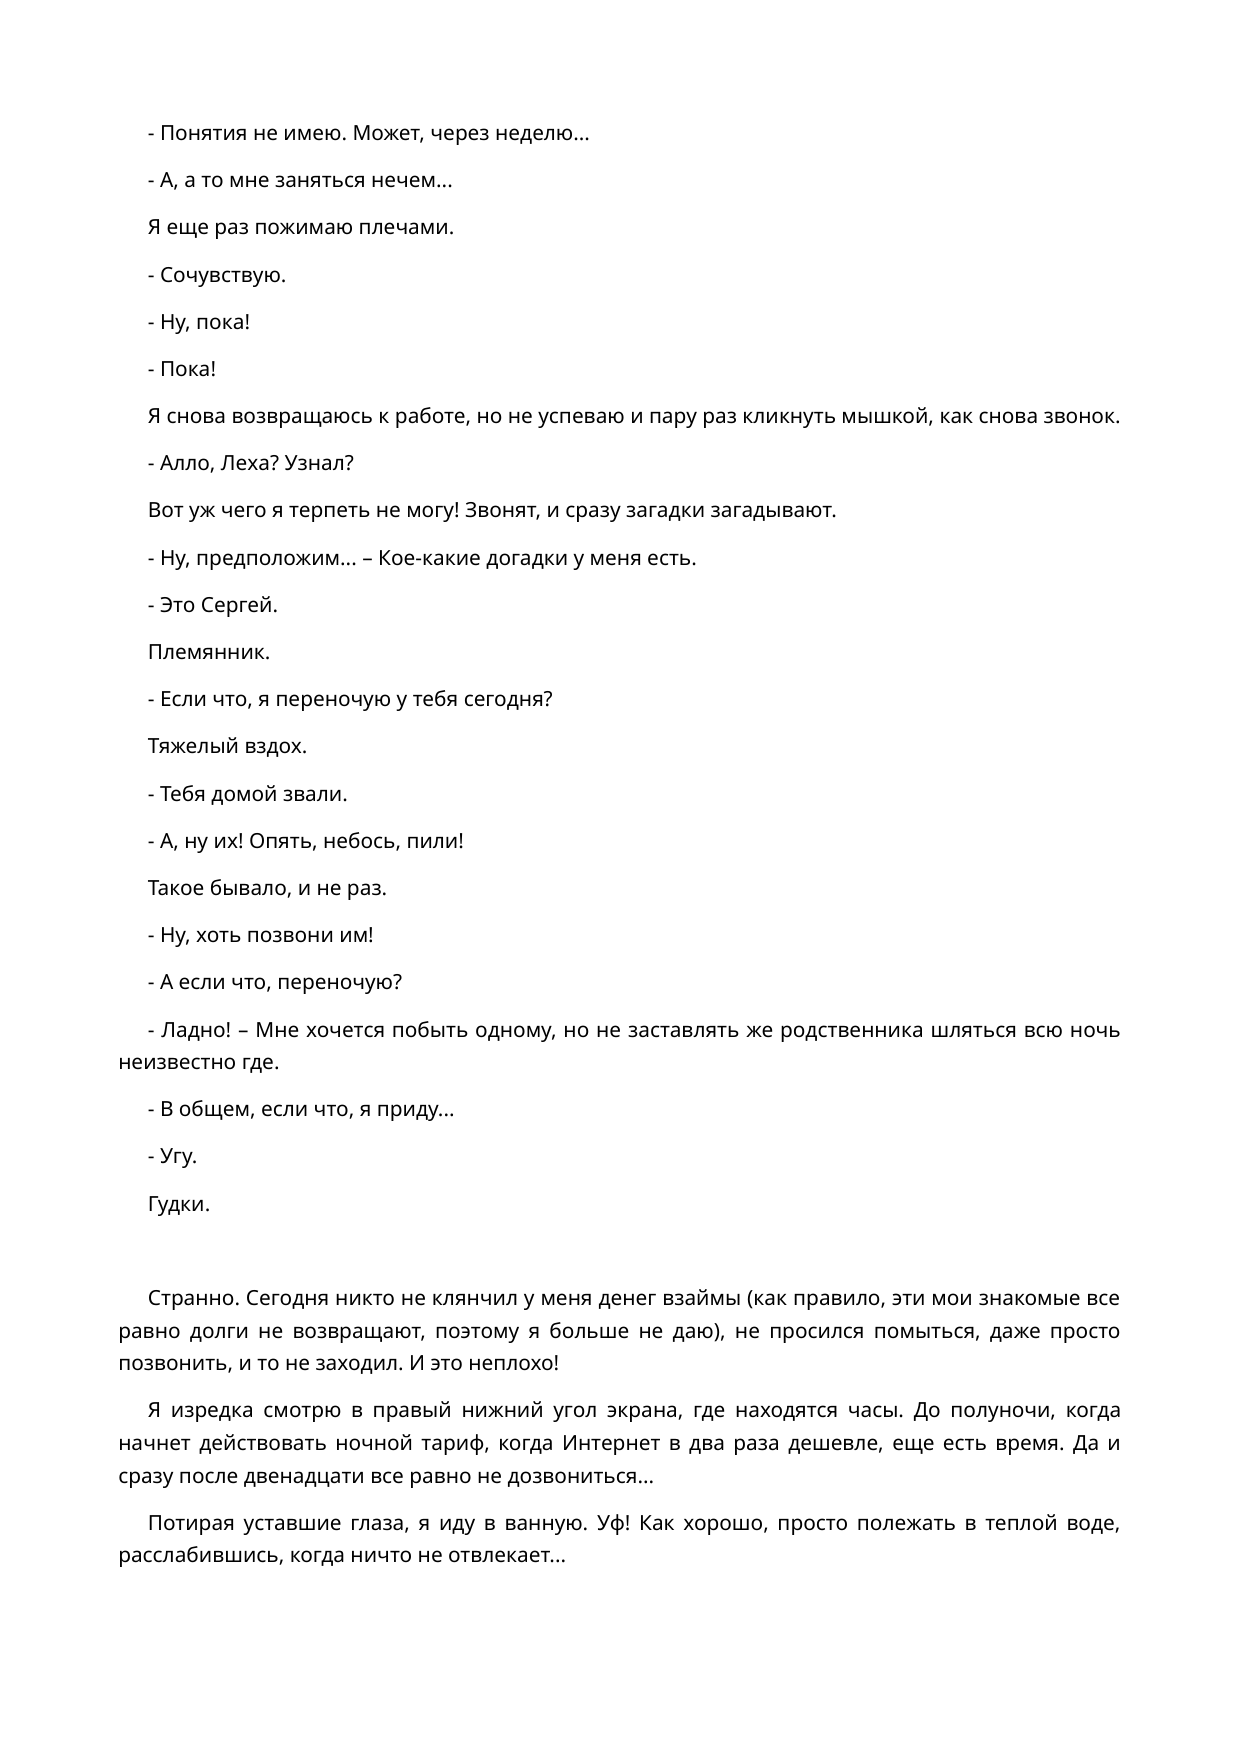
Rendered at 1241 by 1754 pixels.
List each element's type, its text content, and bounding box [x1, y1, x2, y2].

text - А если что, переночую? [118, 967, 1122, 996]
text - А, ну их! Опять, небось, пили! [118, 826, 1122, 854]
text - Ладно! – Мне хочется побыть одному, но не заставлять же родственника шляться всю ночь неизвестно где. [118, 1015, 1122, 1076]
text - Ну, пока! [118, 307, 1122, 335]
text - Ну, предположим... – Кое-какие догадки у меня есть. [118, 543, 1122, 571]
text - А, а то мне заняться нечем... [118, 165, 1122, 194]
text - Если что, я переночую у тебя сегодня? [118, 684, 1122, 713]
text - Тебя домой звали. [118, 779, 1122, 807]
text - Сочувствую. [118, 260, 1122, 288]
text - Угу. [118, 1142, 1122, 1170]
text - Пока! [118, 354, 1122, 382]
text Тяжелый вздох. [118, 732, 1122, 760]
text Странно. Сегодня никто не клянчил у меня денег взаймы (как правило, эти мои знакомые все равно долги не возвращают, поэтому я больше не даю), не просился помыться, даже просто позвонить, и то не заходил. И это неплохо! [118, 1283, 1122, 1377]
text - Ну, хоть позвони им! [118, 920, 1122, 949]
text Я изредка смотрю в правый нижний угол экрана, где находятся часы. До полуночи, когда начнет действовать ночной тариф, когда Интернет в два раза дешевле, еще есть время. Да и сразу после двенадцати все равно не дозвониться... [118, 1396, 1122, 1489]
text Я еще раз пожимаю плечами. [118, 212, 1122, 241]
text - Алло, Леха? Узнал? [118, 448, 1122, 477]
text Я снова возвращаюсь к работе, но не успеваю и пару раз кликнуть мышкой, как снова звонок. [118, 401, 1122, 430]
text - Понятия не имею. Может, через неделю... [118, 118, 1122, 147]
text Вот уж чего я терпеть не могу! Звонят, и сразу загадки загадывают. [118, 496, 1122, 524]
text Гудки. [118, 1189, 1122, 1217]
text Потирая уставшие глаза, я иду в ванную. Уф! Как хорошо, просто полежать в теплой воде, расслабившись, когда ничто не отвлекает... [118, 1508, 1122, 1569]
text Такое бывало, и не раз. [118, 873, 1122, 902]
text Племянник. [118, 637, 1122, 666]
text - В общем, если что, я приду... [118, 1094, 1122, 1123]
text - Это Сергей. [118, 590, 1122, 618]
